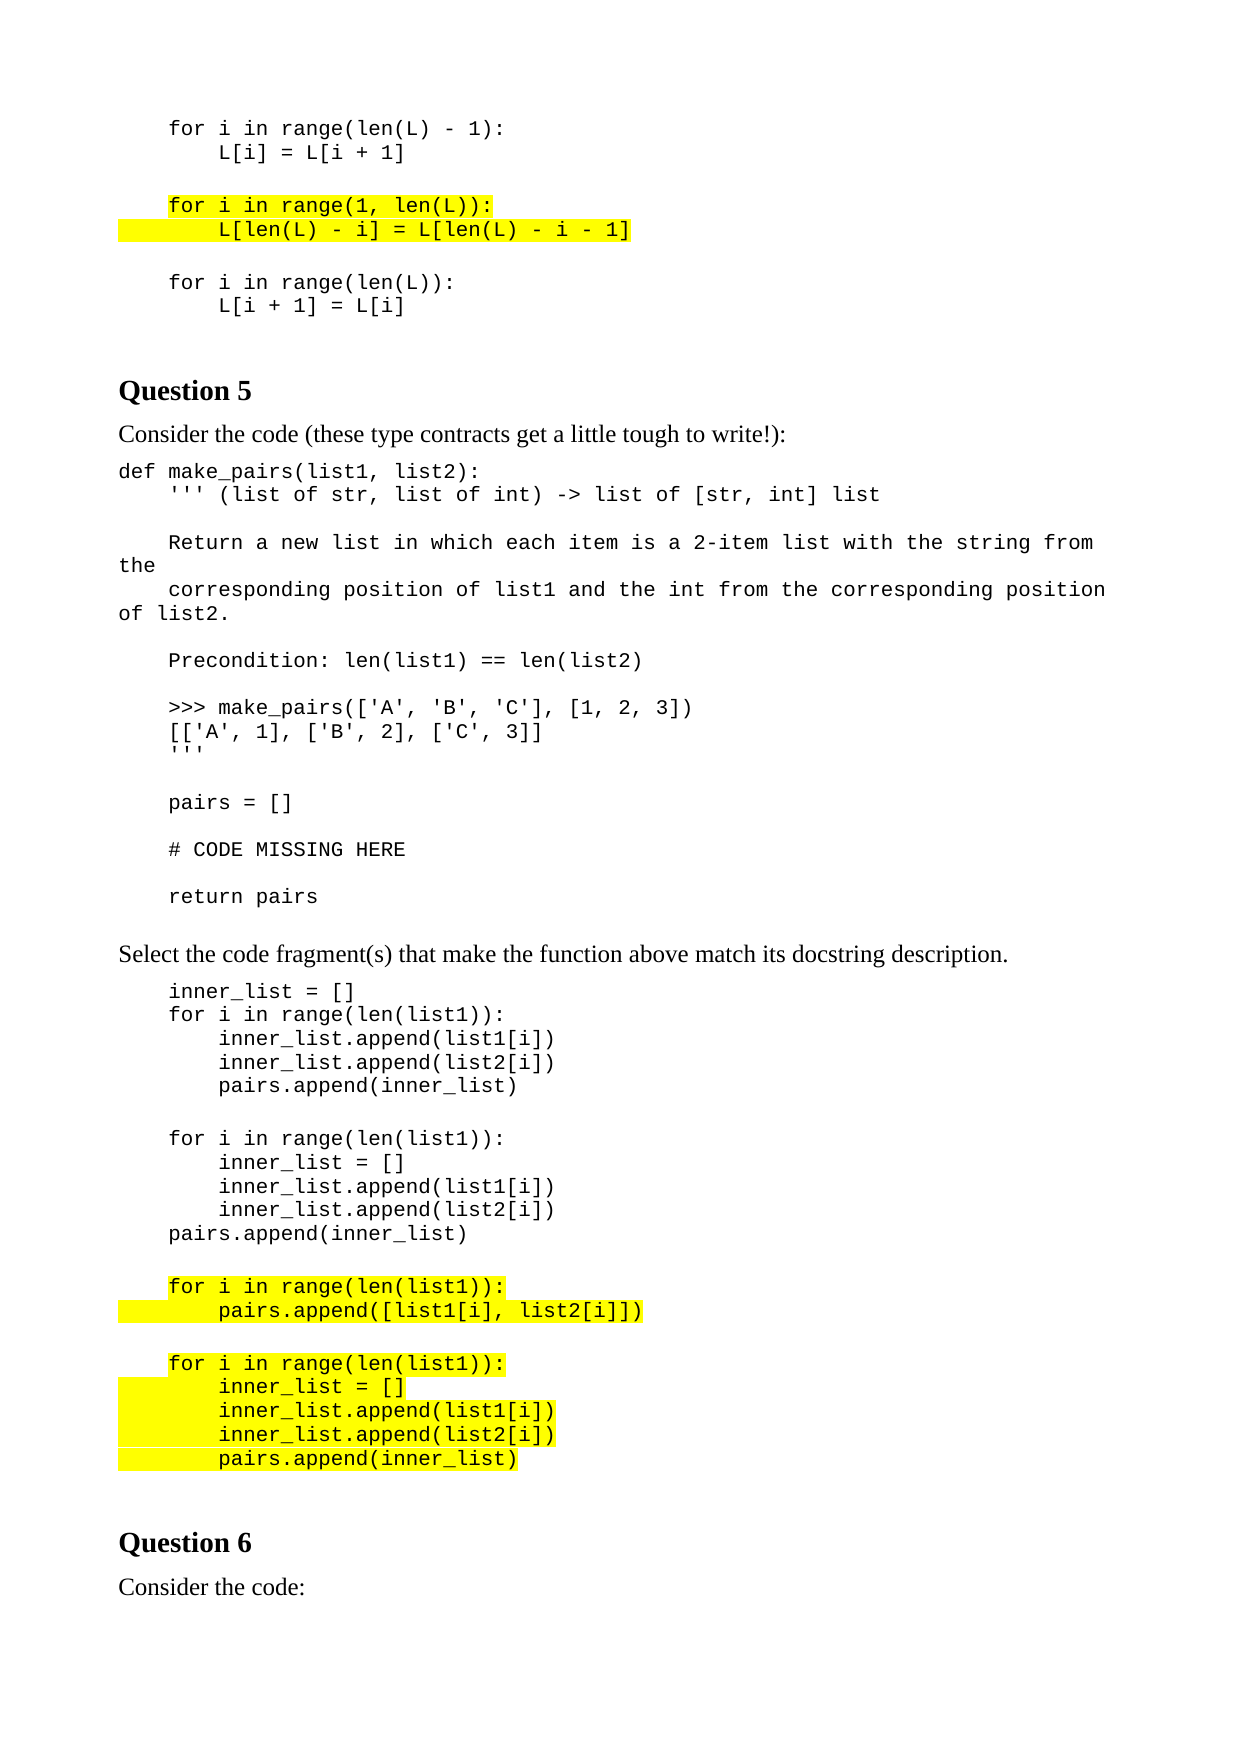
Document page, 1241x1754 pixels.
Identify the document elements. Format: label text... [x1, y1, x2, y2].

text return pairs [118, 886, 1122, 910]
text for i in range(len(list1)): [118, 1004, 1122, 1028]
text for i in range(len(L)): [118, 272, 1122, 295]
text [['A', 1], ['B', 2], ['C', 3]] [118, 721, 1122, 744]
text for i in range(1, len(L)): [118, 195, 1122, 218]
text inner_list.append(list2[i]) [118, 1052, 1122, 1075]
text pairs.append(inner_list) [118, 1223, 1122, 1247]
text Precondition: len(list1) == len(list2) [118, 650, 1122, 673]
text inner_list.append(list1[i]) [118, 1028, 1122, 1052]
text inner_list.append(list2[i]) [118, 1199, 1122, 1223]
text pairs = [] [118, 792, 1122, 815]
text Return a new list in which each item is a 2-item list with the string from the [118, 532, 1122, 579]
text inner_list = [] [118, 981, 1122, 1004]
text L[i + 1] = L[i] [118, 295, 1122, 319]
text corresponding position of list1 and the int from the corresponding position of list2. [118, 579, 1122, 626]
text ''' [118, 744, 1122, 768]
text >>> make_pairs(['A', 'B', 'C'], [1, 2, 3]) [118, 697, 1122, 721]
text Consider the code: [118, 1572, 1122, 1600]
text pairs.append([list1[i], list2[i]]) [118, 1300, 1122, 1323]
subtitle Question 6 [118, 1526, 1122, 1559]
text pairs.append(inner_list) [118, 1447, 1122, 1471]
text pairs.append(inner_list) [118, 1075, 1122, 1099]
text L[len(L) - i] = L[len(L) - i - 1] [118, 218, 1122, 242]
text inner_list.append(list1[i]) [118, 1400, 1122, 1424]
text L[i] = L[i + 1] [118, 142, 1122, 165]
text for i in range(len(L) - 1): [118, 118, 1122, 142]
text inner_list.append(list1[i]) [118, 1176, 1122, 1199]
text inner_list = [] [118, 1377, 1122, 1400]
text for i in range(len(list1)): [118, 1128, 1122, 1152]
text # CODE MISSING HERE [118, 839, 1122, 863]
text ''' (list of str, list of int) -> list of [str, int] list [118, 484, 1122, 508]
text Select the code fragment(s) that make the function above match its docstring description. [118, 939, 1122, 968]
text def make_pairs(list1, list2): [118, 461, 1122, 484]
text Consider the code (these type contracts get a little tough to write!): [118, 419, 1122, 448]
text inner_list.append(list2[i]) [118, 1424, 1122, 1447]
subtitle Question 5 [118, 373, 1122, 407]
text inner_list = [] [118, 1152, 1122, 1176]
text for i in range(len(list1)): [118, 1353, 1122, 1377]
text for i in range(len(list1)): [118, 1276, 1122, 1300]
